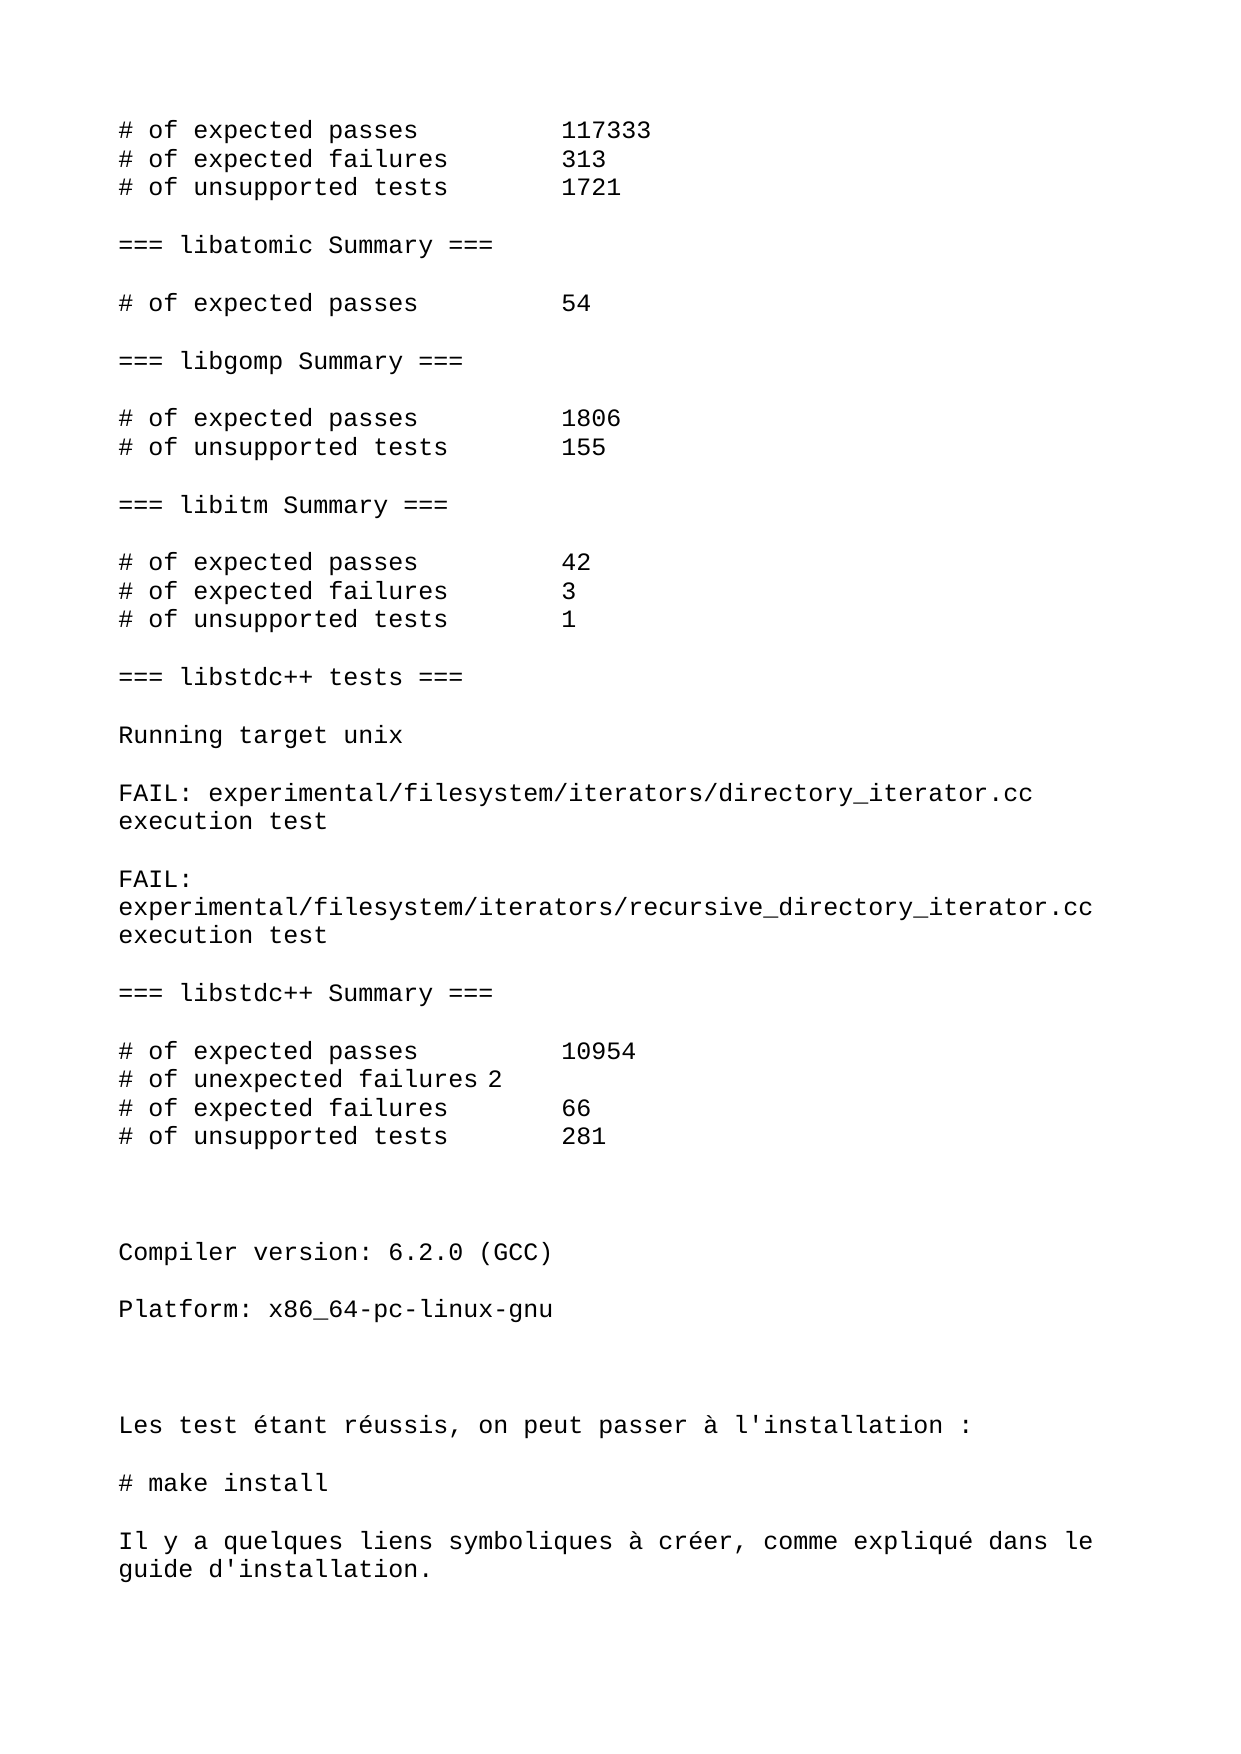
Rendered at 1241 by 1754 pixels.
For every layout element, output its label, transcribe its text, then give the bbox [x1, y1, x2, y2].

text === libitm Summary === [118, 492, 1122, 521]
text # of expected passes 54 [118, 290, 1122, 319]
text === libatomic Summary === [118, 233, 1122, 261]
text # of expected passes 117333 # of expected failures 313 # of unsupported tests 1721 [118, 118, 1122, 203]
text === libstdc++ Summary === [118, 981, 1122, 1009]
text FAIL: experimental/filesystem/iterators/directory_iterator.cc execution test [118, 780, 1122, 837]
text === libgomp Summary === [118, 348, 1122, 377]
text FAIL: experimental/filesystem/iterators/recursive_directory_iterator.cc execution test [118, 866, 1122, 951]
text # of expected passes 42 # of expected failures 3 # of unsupported tests 1 [118, 550, 1122, 635]
text # make install [118, 1470, 1122, 1499]
text # of expected passes 1806 # of unsupported tests 155 [118, 406, 1122, 463]
text Il y a quelques liens symboliques à créer, comme expliqué dans le guide d'installation. [118, 1528, 1122, 1585]
text === libstdc++ tests === [118, 664, 1122, 693]
text Les test étant réussis, on peut passer à l'installation : [118, 1413, 1122, 1441]
text Running target unix [118, 722, 1122, 751]
text Platform: x86_64-pc-linux-gnu [118, 1297, 1122, 1325]
text Compiler version: 6.2.0 (GCC) [118, 1239, 1122, 1267]
text # of expected passes 10954 # of unexpected failures 2 # of expected failures 66 # of unsupported tests 281 [118, 1038, 1122, 1152]
